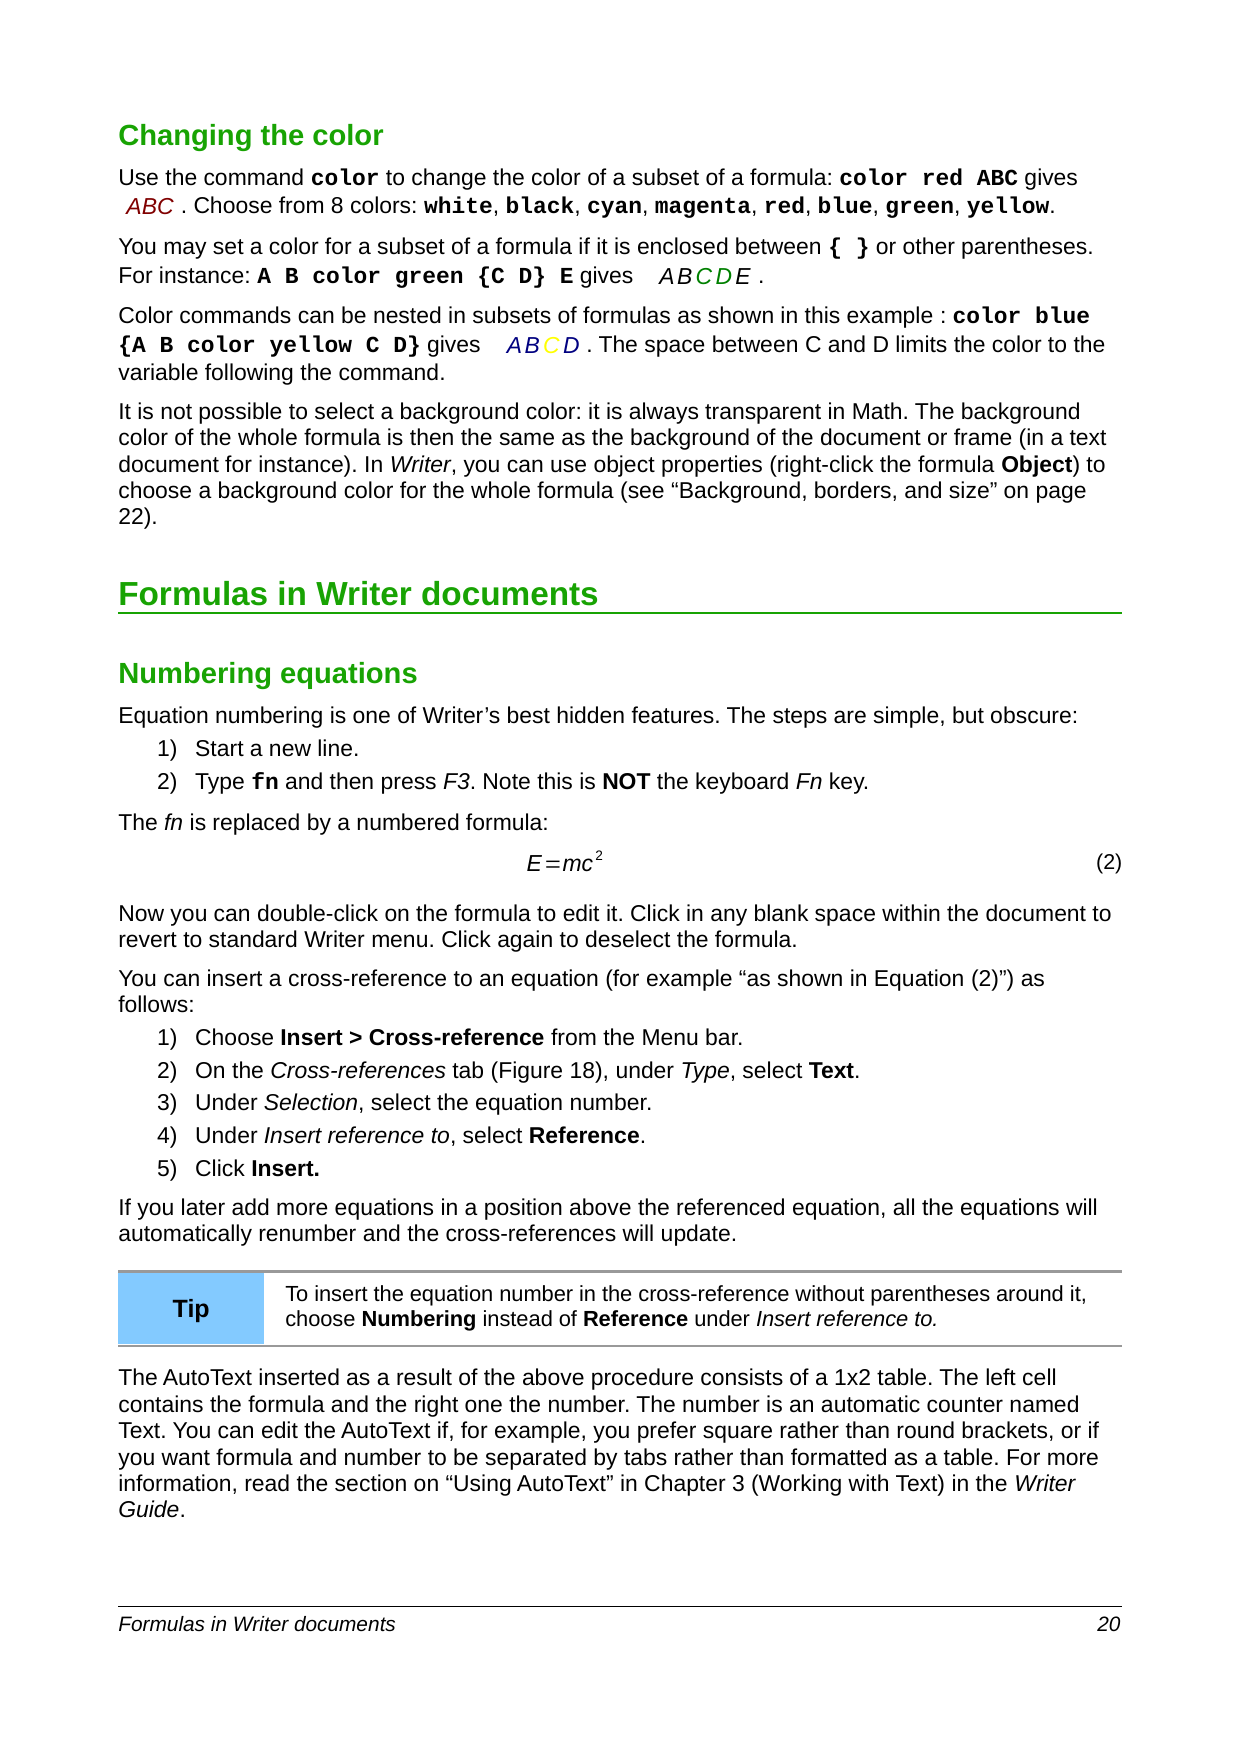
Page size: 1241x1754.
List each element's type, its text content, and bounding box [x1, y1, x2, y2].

text Use the command color to change the color of a subset of a formula: color red ABC gives . Choose from 8 colors: white, black, cyan, magenta, red, blue, green, yellow. [118, 164, 1122, 221]
text Now you can double-click on the formula to edit it. Click in any blank space within the document to revert to standard Writer menu. Click again to deselect the formula. [118, 900, 1122, 953]
table_header (2) [1010, 848, 1122, 876]
list Start a new line. [177, 735, 1122, 762]
list Choose Insert > Cross-reference from the Menu bar. [177, 1024, 1122, 1051]
table_header Tip [118, 1273, 264, 1344]
list Click Insert. [177, 1154, 1122, 1181]
text Color commands can be nested in subsets of formulas as shown in this example : color blue {A B color yellow C D} gives . The space between C and D limits the color to the variable following the command. [118, 302, 1122, 385]
list Under Selection, select the equation number. [177, 1089, 1122, 1116]
table_header To insert the equation number in the cross-reference without parentheses around it, choose Numbering instead of Reference under Insert reference to. [264, 1273, 1122, 1344]
list Type fn and then press F3. Note this is NOT the keyboard Fn key. [177, 768, 1122, 796]
text The fn is replaced by a numbered formula: [118, 809, 1122, 835]
text If you later add more equations in a position above the referenced equation, all the equations will automatically renumber and the cross-references will update. [118, 1193, 1122, 1246]
text The AutoText inserted as a result of the above procedure consists of a 1x2 table. The left cell contains the formula and the right one the number. The number is an automatic counter named Text. You can edit the AutoText if, for example, you prefer square rather than round brackets, or if you want formula and number to be separated by tabs rather than formatted as a table. For more information, read the section on “Using AutoText” in Chapter 3 (Working with Text) in the Writer Guide. [118, 1364, 1122, 1522]
subtitle Numbering equations [118, 656, 1122, 690]
table_header [118, 848, 1010, 876]
text You may set a color for a subset of a formula if it is enclosed between { } or other parentheses. For instance: A B color green {C D} E gives . [118, 233, 1122, 290]
list On the Cross-references tab (Figure 18), under Type, select Text. [177, 1057, 1122, 1083]
subtitle Changing the color [118, 118, 1122, 152]
list You can insert a cross-reference to an equation (for example “as shown in Equation (2)”) as follows: [118, 965, 1122, 1018]
text It is not possible to select a background color: it is always transparent in Math. The background color of the whole formula is then the same as the background of the document or frame (in a text document for instance). In Writer, you can use object properties (right-click the formula Object) to choose a background color for the whole formula (see “Background, borders, and size” on page 22). [118, 398, 1122, 530]
subtitle Formulas in Writer documents [118, 574, 1122, 612]
list Under Insert reference to, select Reference. [177, 1122, 1122, 1148]
list Equation numbering is one of Writer’s best hidden features. The steps are simple, but obscure: [118, 702, 1122, 729]
